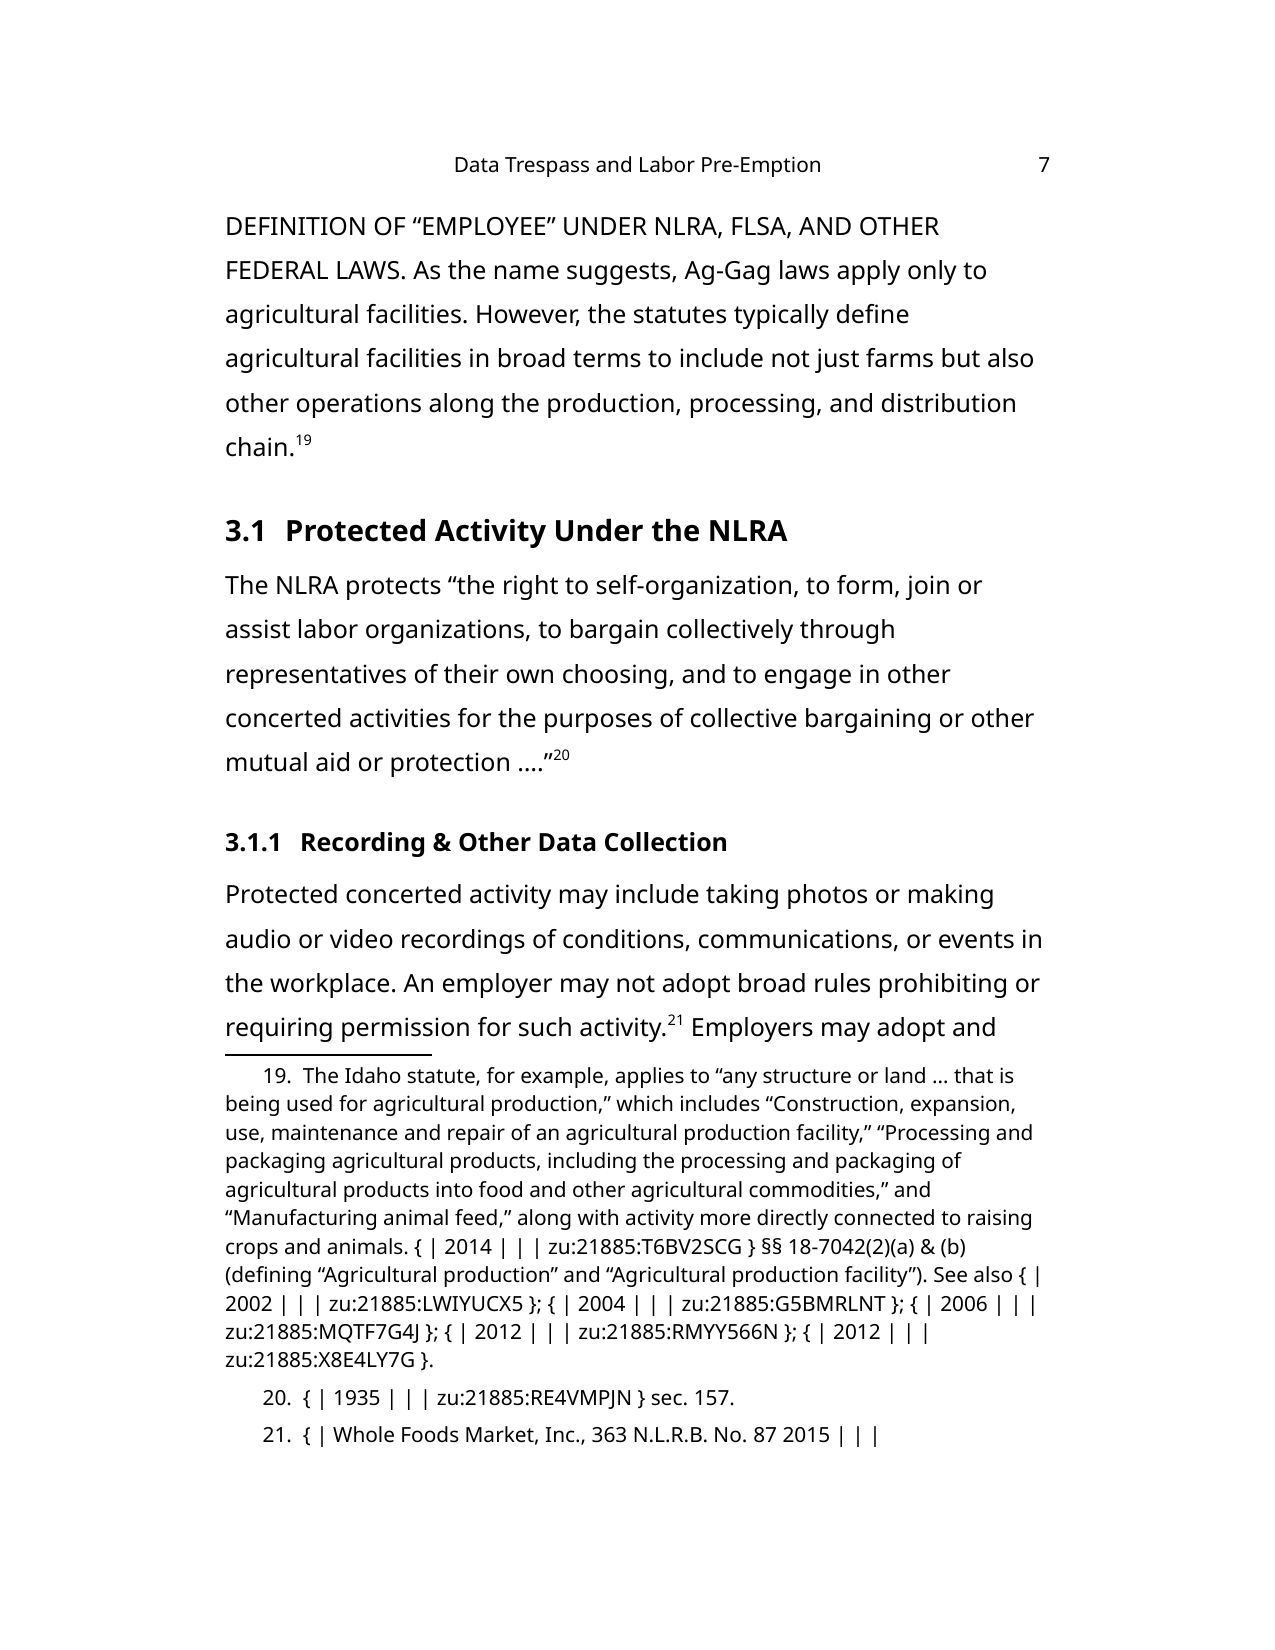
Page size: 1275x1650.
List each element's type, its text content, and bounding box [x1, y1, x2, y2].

subtitle Protected Activity Under the NLRA [225, 510, 1050, 550]
text DEFINITION OF “EMPLOYEE” UNDER NLRA, FLSA, AND OTHER FEDERAL LAWS. As the name suggests, Ag-Gag laws apply only to agricultural facilities. However, the statutes typically define agricultural facilities in broad terms to include not just farms but also other operations along the production, processing, and distribution chain. [225, 208, 1050, 464]
text The Idaho statute, for example, applies to “any structure or land … that is being used for agricultural production,” which includes “Construction, expansion, use, maintenance and repair of an agricultural production facility,” “Processing and packaging agricultural products, including the processing and packaging of agricultural products into food and other agricultural commodities,” and “Manufacturing animal feed,” along with activity more directly connected to raising crops and animals. { | 2014 | | | zu:21885:T6BV2SCG } §§ 18-7042(2)(a) & (b) (defining “Agricultural production” and “Agricultural production facility”). See also { | 2002 | | | zu:21885:LWIYUCX5 }; { | 2004 | | | zu:21885:G5BMRLNT }; { | 2006 | | | zu:21885:MQTF7G4J }; { | 2012 | | | zu:21885:RMYY566N }; { | 2012 | | | zu:21885:X8E4LY7G }. [225, 1061, 1050, 1374]
text The NLRA protects “the right to self-organization, to form, join or assist labor organizations, to bargain collectively through representatives of their own choosing, and to engage in other concerted activities for the purposes of collective bargaining or other mutual aid or protection ….” [225, 568, 1050, 779]
text { | Whole Foods Market, Inc., 363 N.L.R.B. No. 87 2015 | | | [225, 1420, 1050, 1449]
text Protected concerted activity may include taking photos or making audio or video recordings of conditions, communications, or events in the workplace. An employer may not adopt broad rules prohibiting or requiring permission for such activity. Employers may adopt and [225, 877, 1050, 1044]
text { | 1935 | | | zu:21885:RE4VMPJN } sec. 157. [225, 1383, 1050, 1411]
subtitle Recording & Other Data Collection [225, 825, 1050, 859]
